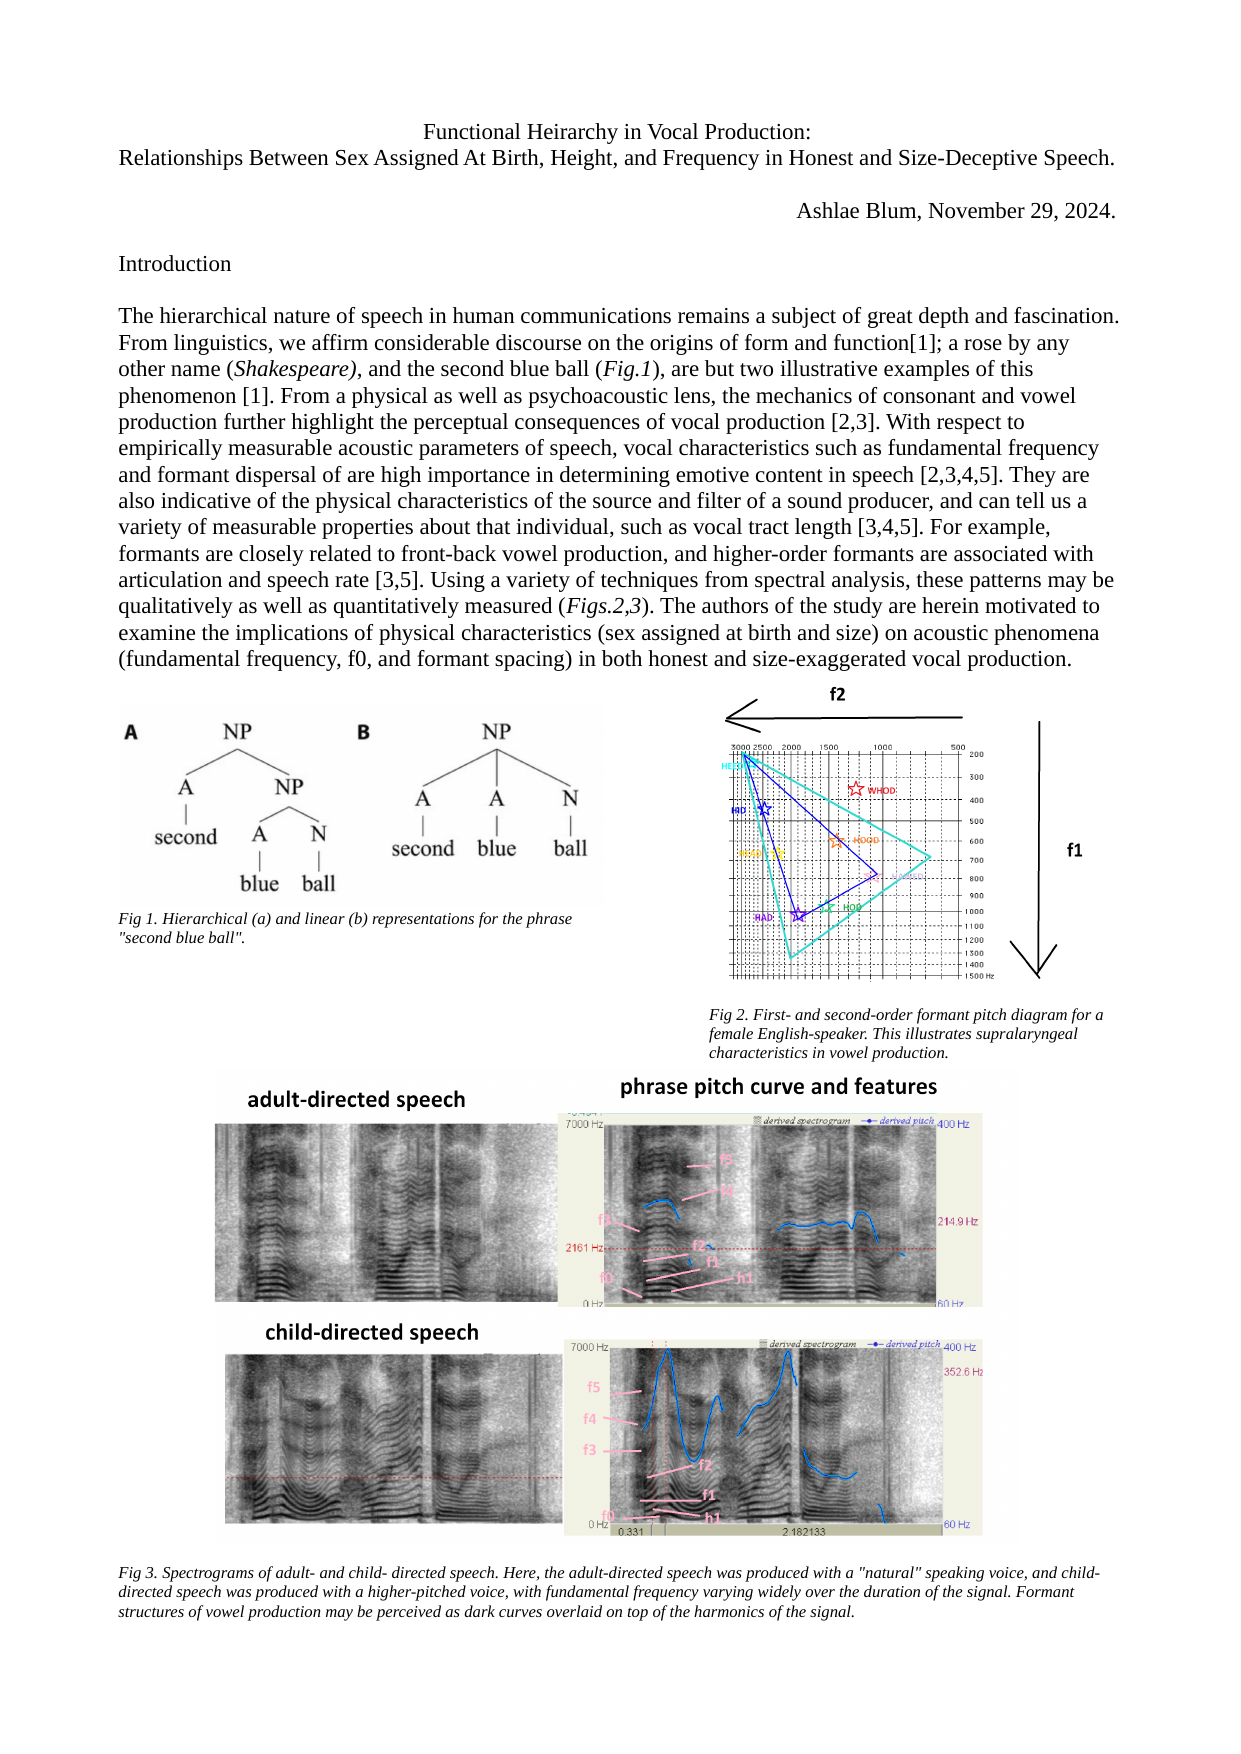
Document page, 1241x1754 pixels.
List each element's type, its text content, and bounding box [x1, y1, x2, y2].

text Introduction [118, 250, 1122, 276]
text [1092, 928, 1122, 947]
text Fig 2. First- and second-order formant pitch diagram for a [118, 1004, 1122, 1024]
text female English-speaker. This illustrates supralaryngeal [118, 1024, 1122, 1043]
picture [717, 682, 1092, 988]
text Ashlae Blum, November 29, 2024. [118, 197, 1122, 223]
text Fig 3. Spectrograms of adult- and child- directed speech. Here, the adult-directed speech was produced with a "natural" speaking voice, and child-directed speech was produced with a higher-pitched voice, with fundamental frequency varying widely over the duration of the signal. Formant structures of vowel production may be perceived as dark curves overlaid on top of the harmonics of the signal. [118, 1563, 1122, 1621]
text Functional Heirarchy in Vocal Production: [118, 118, 1122, 144]
text The hierarchical nature of speech in human communications remains a subject of great depth and fascination. From linguistics, we affirm considerable discourse on the origins of form and function[1]; a rose by any other name (Shakespeare), and the second blue ball (Fig.1), are but two illustrative examples of this phenomenon [1]. From a physical as well as psychoacoustic lens, the mechanics of consonant and vowel production further highlight the perceptual consequences of vocal production [2,3]. With respect to empirically measurable acoustic parameters of speech, vocal characteristics such as fundamental frequency and formant dispersal of are high importance in determining emotive content in speech [2,3,4,5]. They are also indicative of the physical characteristics of the source and filter of a sound producer, and can tell us a variety of measurable properties about that individual, such as vocal tract length [3,4,5]. For example, formants are closely related to front-back vowel production, and higher-order formants are associated with articulation and speech rate [3,5]. Using a variety of techniques from spectral analysis, these patterns may be qualitatively as well as quantitatively measured (Figs.2,3). The authors of the study are herein motivated to examine the implications of physical characteristics (sex assigned at birth and size) on acoustic phenomena (fundamental frequency, f0, and formant spacing) in both honest and size-exaggerated vocal production. [118, 303, 1122, 672]
text "second blue ball". [118, 928, 717, 947]
text Relationships Between Sex Assigned At Birth, Height, and Frequency in Honest and Size-Deceptive Speech. [118, 144, 1122, 171]
text characteristics in vowel production. [118, 1043, 1122, 1062]
picture [120, 703, 607, 907]
text Fig 1. Hierarchical (a) and linear (b) representations for the phrase [118, 909, 717, 928]
